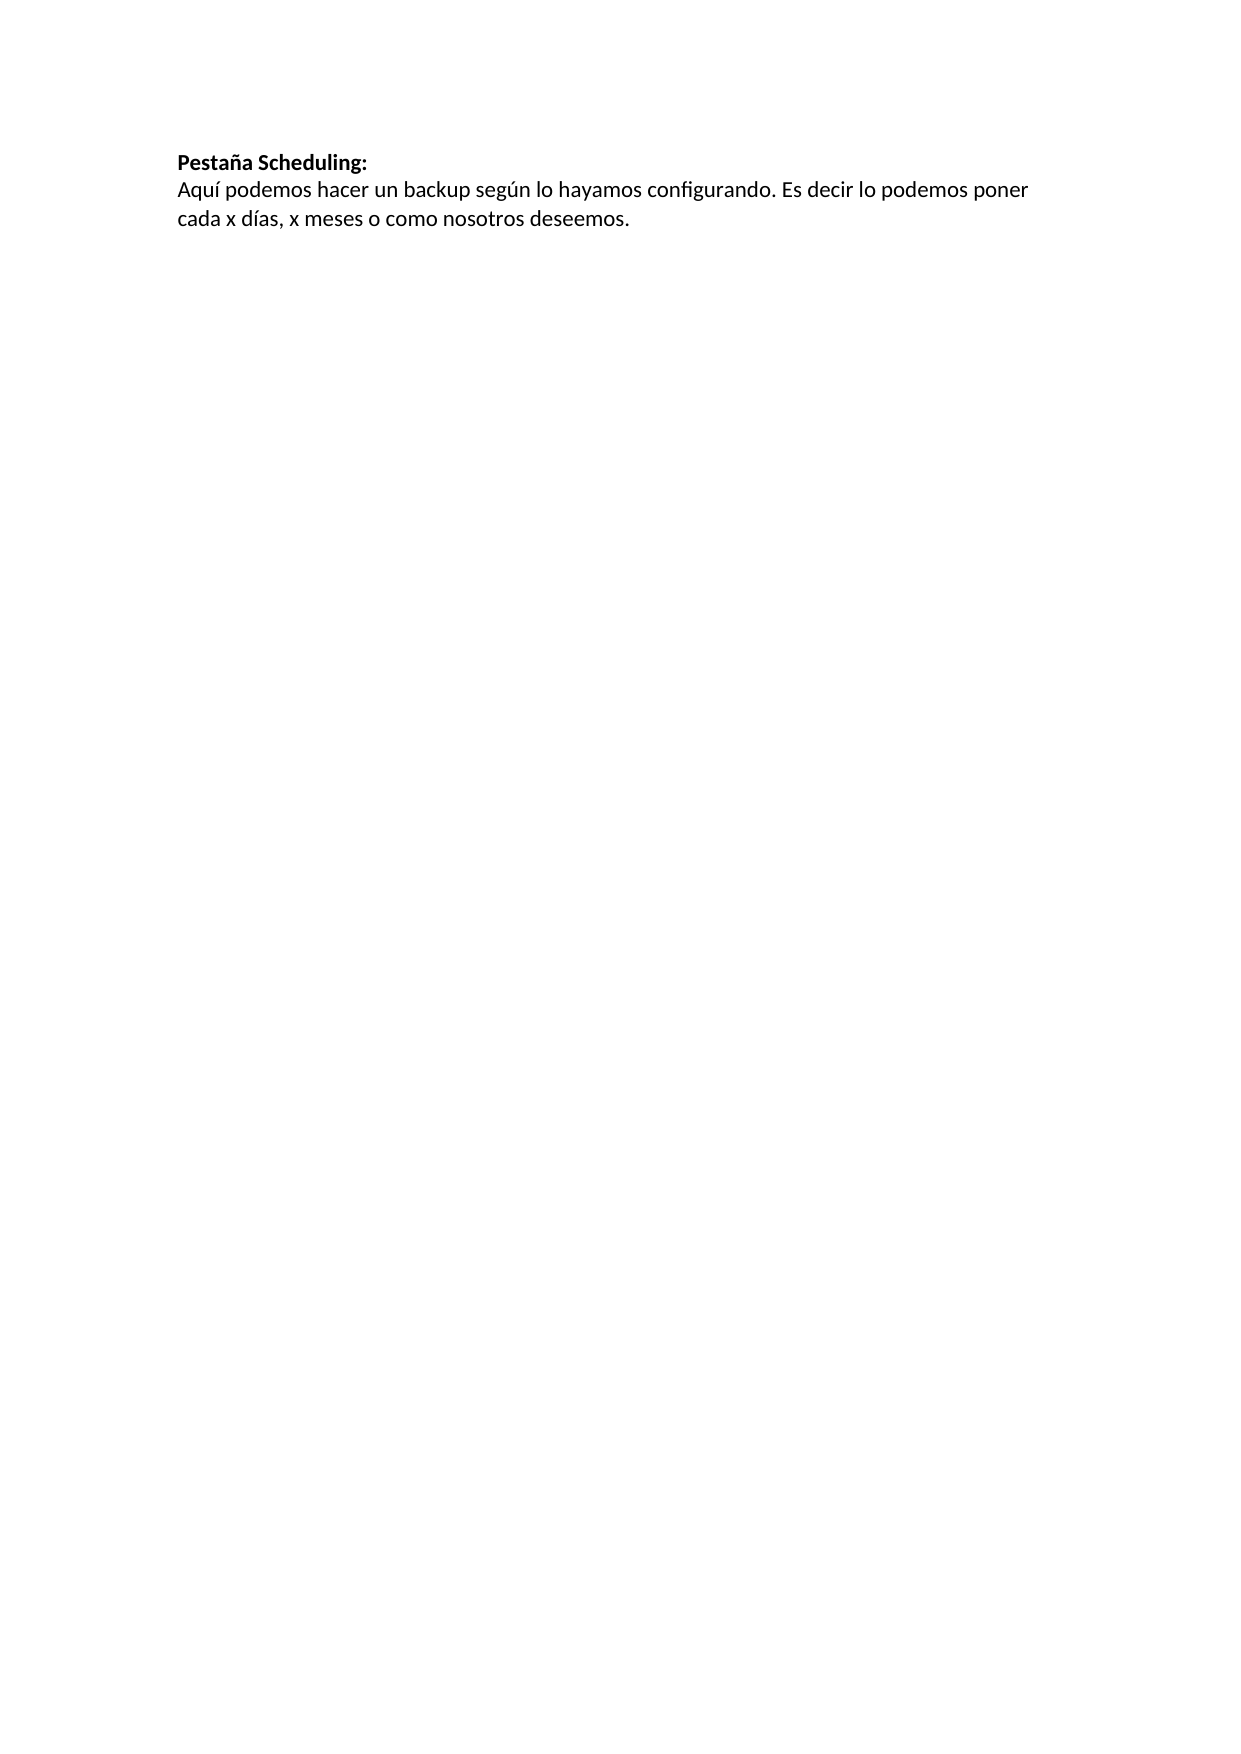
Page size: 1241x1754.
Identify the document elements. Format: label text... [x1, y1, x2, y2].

text Pestaña Scheduling: [177, 148, 1063, 176]
text Aquí podemos hacer un backup según lo hayamos configurando. Es decir lo podemos poner cada x días, x meses o como nosotros deseemos. [177, 176, 1063, 232]
